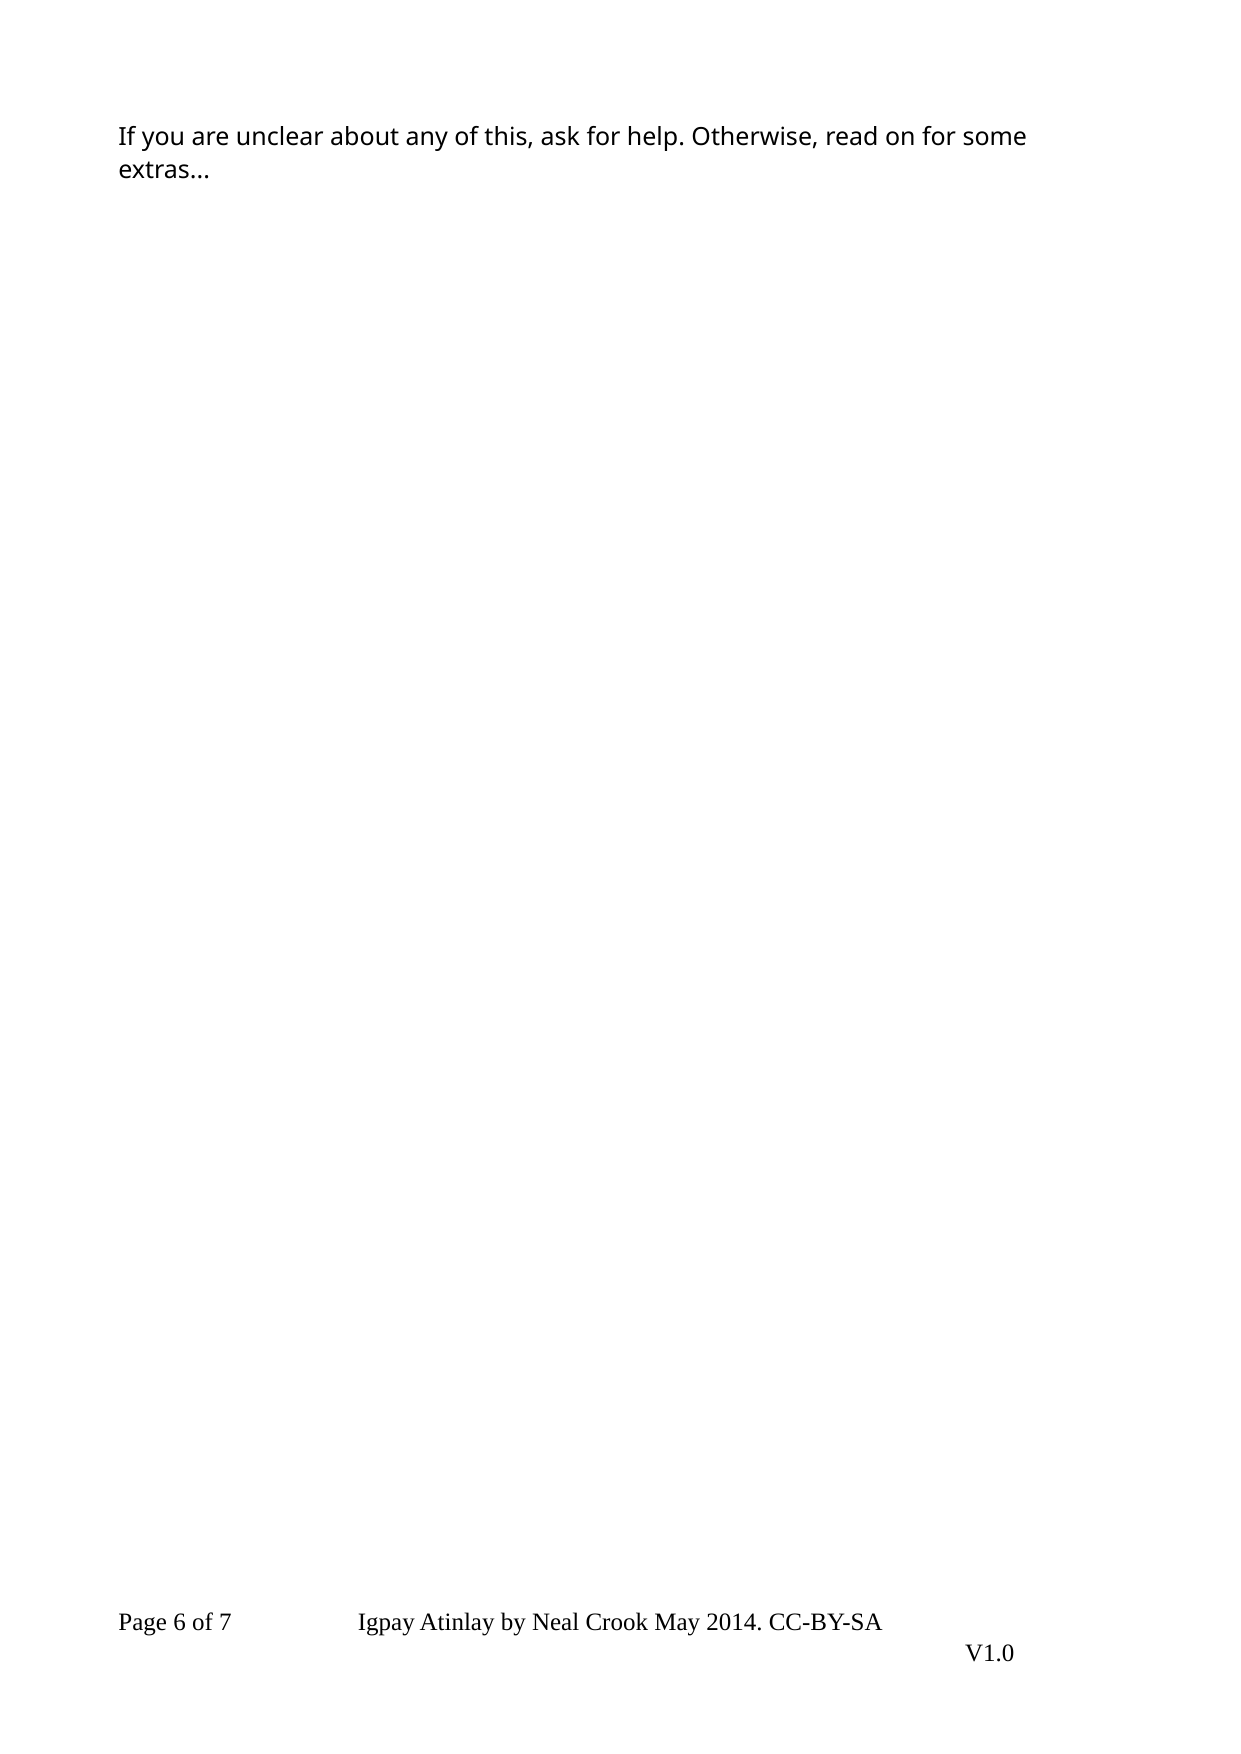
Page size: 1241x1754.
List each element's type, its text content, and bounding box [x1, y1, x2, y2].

text If you are unclear about any of this, ask for help. Otherwise, read on for some extras... [118, 118, 1122, 186]
